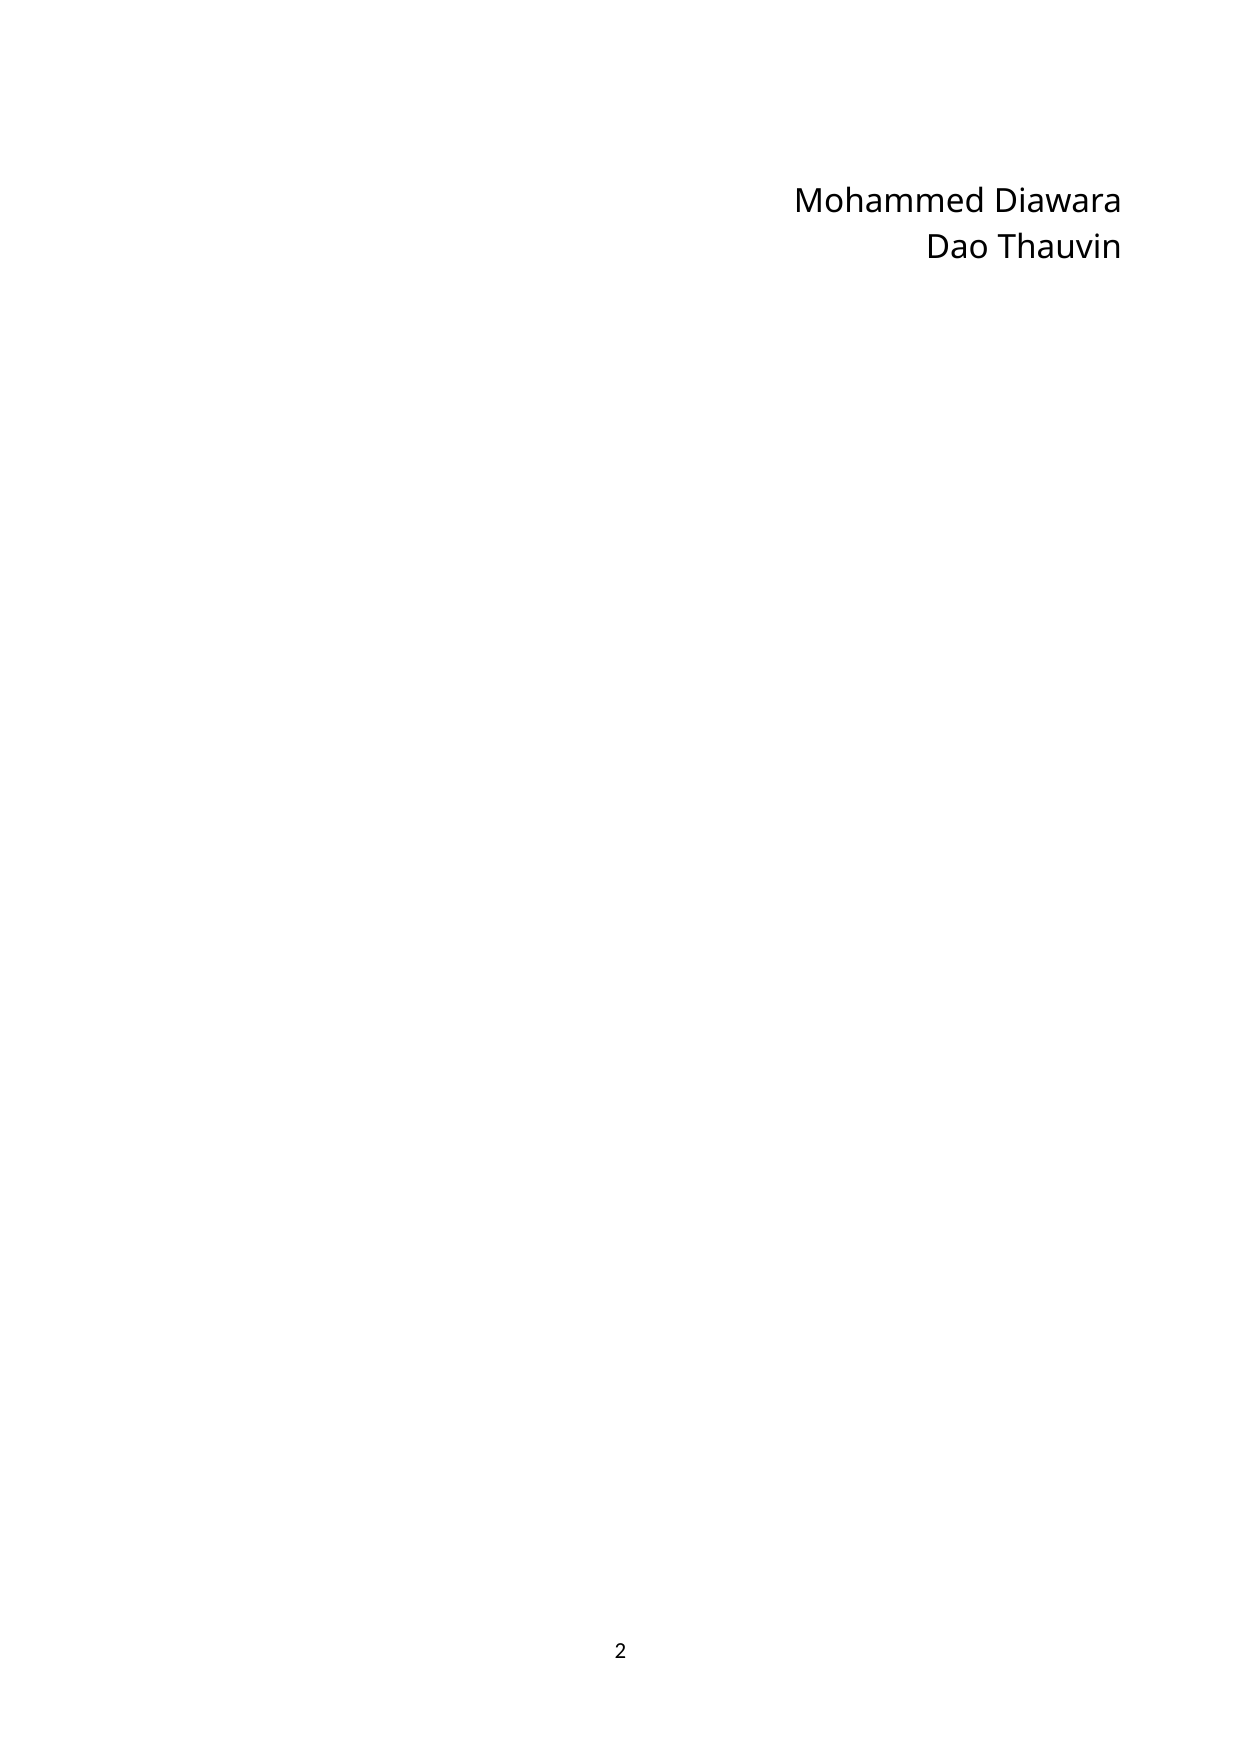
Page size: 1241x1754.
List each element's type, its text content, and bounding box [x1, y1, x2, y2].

text Mohammed Diawara [118, 177, 1122, 223]
text Dao Thauvin [118, 223, 1122, 268]
